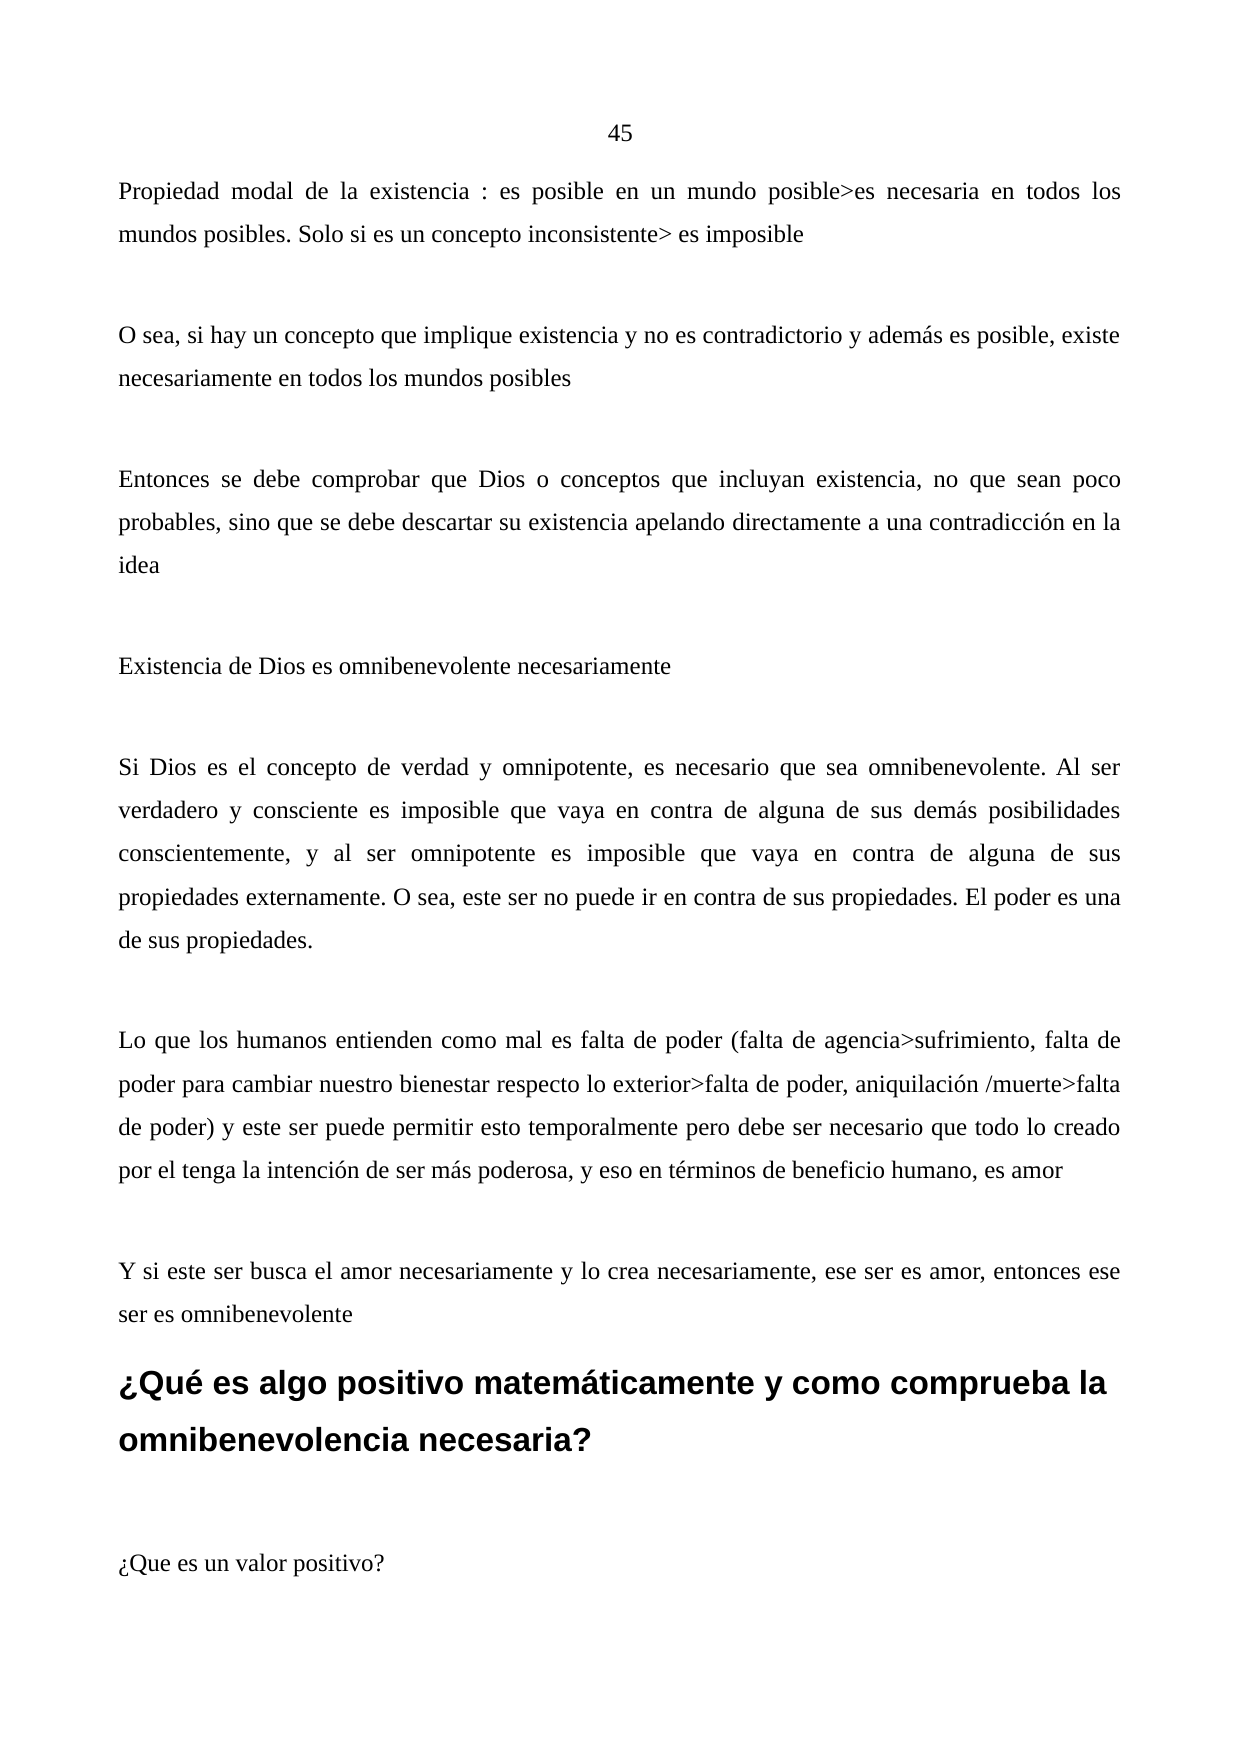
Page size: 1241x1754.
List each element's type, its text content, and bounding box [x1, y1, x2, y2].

text ¿Que es un valor positivo? [118, 1548, 1122, 1577]
text Si Dios es el concepto de verdad y omnipotente, es necesario que sea omnibenevolente. Al ser verdadero y consciente es imposible que vaya en contra de alguna de sus demás posibilidades conscientemente, y al ser omnipotente es imposible que vaya en contra de alguna de sus propiedades externamente. O sea, este ser no puede ir en contra de sus propiedades. El poder es una de sus propiedades. [118, 752, 1122, 953]
text Propiedad modal de la existencia : es posible en un mundo posible>es necesaria en todos los mundos posibles. Solo si es un concepto inconsistente> es imposible [118, 176, 1122, 248]
text Entonces se debe comprobar que Dios o conceptos que incluyan existencia, no que sean poco probables, sino que se debe descartar su existencia apelando directamente a una contradicción en la idea [118, 464, 1122, 579]
subtitle ¿Qué es algo positivo matemáticamente y como comprueba la omnibenevolencia necesaria? [118, 1363, 1122, 1459]
text Y si este ser busca el amor necesariamente y lo crea necesariamente, ese ser es amor, entonces ese ser es omnibenevolente [118, 1256, 1122, 1328]
text Existencia de Dios es omnibenevolente necesariamente [118, 651, 1122, 680]
text Lo que los humanos entienden como mal es falta de poder (falta de agencia>sufrimiento, falta de poder para cambiar nuestro bienestar respecto lo exterior>falta de poder, aniquilación /muerte>falta de poder) y este ser puede permitir esto temporalmente pero debe ser necesario que todo lo creado por el tenga la intención de ser más poderosa, y eso en términos de beneficio humano, es amor [118, 1026, 1122, 1184]
text O sea, si hay un concepto que implique existencia y no es contradictorio y además es posible, existe necesariamente en todos los mundos posibles [118, 320, 1122, 392]
